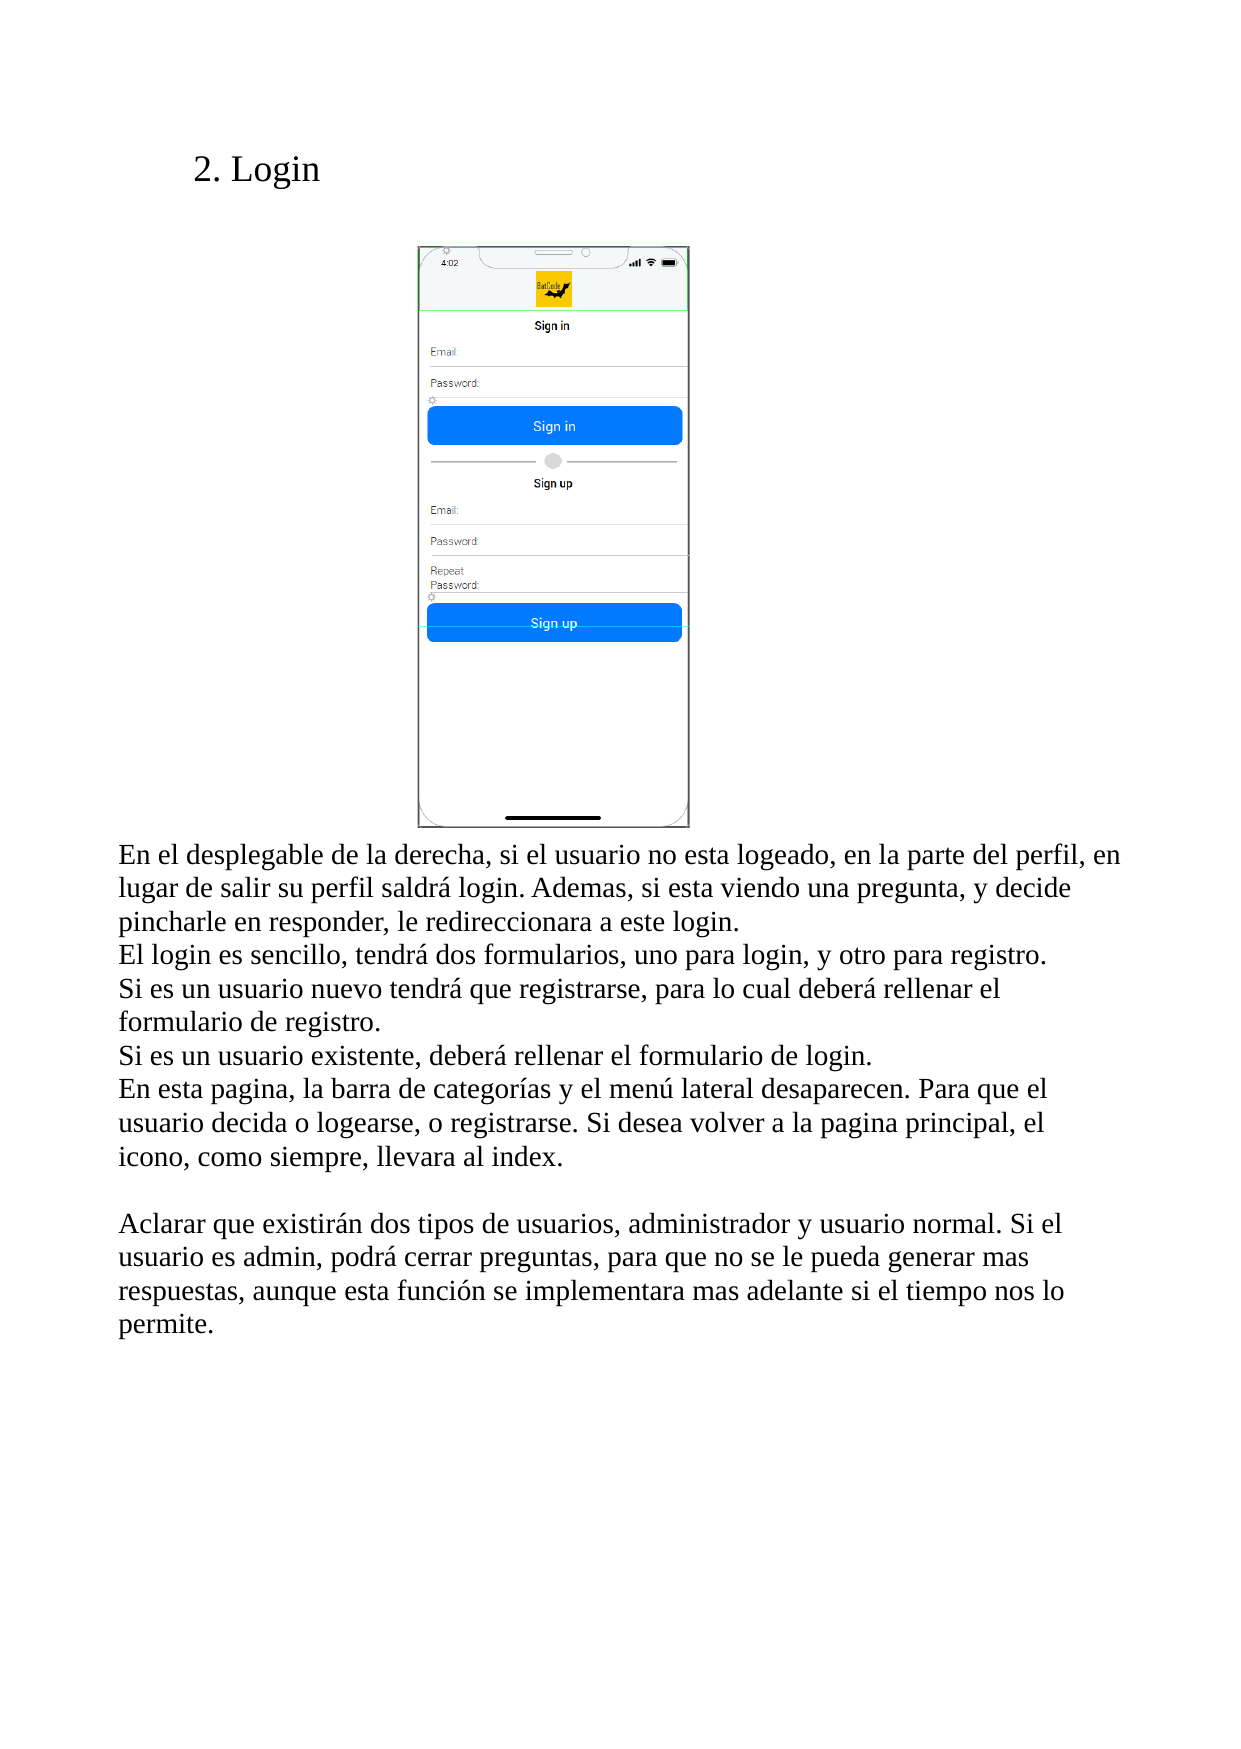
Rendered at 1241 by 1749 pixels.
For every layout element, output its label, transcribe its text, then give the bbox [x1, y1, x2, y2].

text En esta pagina, la barra de categorías y el menú lateral desaparecen. Para que el usuario decida o logearse, o registrarse. Si desea volver a la pagina principal, el icono, como siempre, llevara al index. [118, 1072, 1122, 1172]
picture [417, 246, 690, 828]
text Si es un usuario existente, deberá rellenar el formulario de login. [118, 1038, 1122, 1072]
text En el desplegable de la derecha, si el usuario no esta logeado, en la parte del perfil, en lugar de salir su perfil saldrá login. Ademas, si esta viendo una pregunta, y decide pincharle en responder, le redireccionara a este login. [118, 837, 1122, 937]
text Si es un usuario nuevo tendrá que registrarse, para lo cual deberá rellenar el formulario de registro. [118, 971, 1122, 1038]
text El login es sencillo, tendrá dos formularios, uno para login, y otro para registro. [118, 937, 1122, 971]
text Aclarar que existirán dos tipos de usuarios, administrador y usuario normal. Si el usuario es admin, podrá cerrar preguntas, para que no se le pueda generar mas respuestas, aunque esta función se implementara mas adelante si el tiempo nos lo permite. [118, 1206, 1122, 1340]
list Login [193, 147, 1122, 190]
